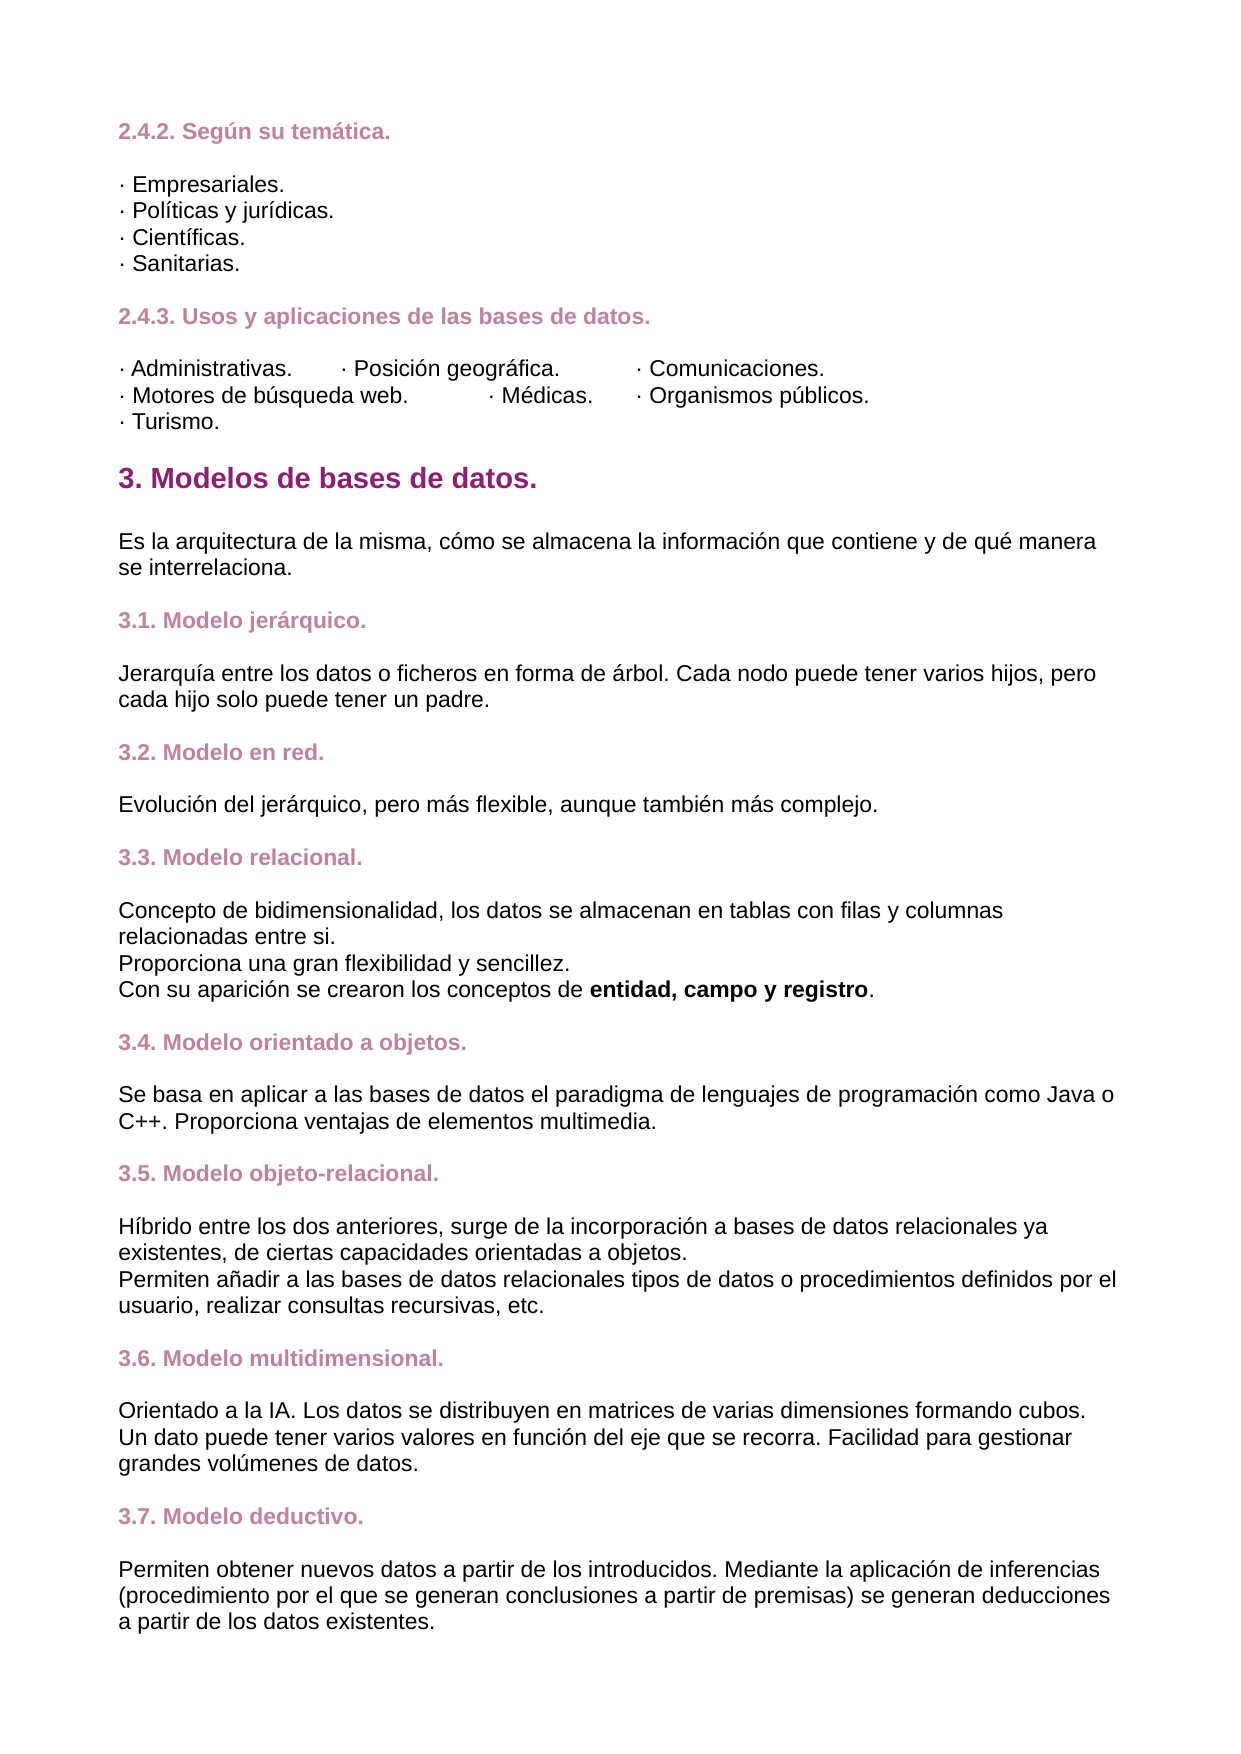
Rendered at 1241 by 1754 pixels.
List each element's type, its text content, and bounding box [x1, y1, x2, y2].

text Jerarquía entre los datos o ficheros en forma de árbol. Cada nodo puede tener varios hijos, pero cada hijo solo puede tener un padre. [118, 659, 1122, 712]
text Es la arquitectura de la misma, cómo se almacena la información que contiene y de qué manera se interrelaciona. [118, 528, 1122, 581]
text Orientado a la IA. Los datos se distribuyen en matrices de varias dimensiones formando cubos. [118, 1397, 1122, 1424]
text · Administrativas. · Posición geográfica. · Comunicaciones. [118, 355, 1122, 382]
text 3.1. Modelo jerárquico. [118, 607, 1122, 633]
text · Políticas y jurídicas. [118, 197, 1122, 223]
text Híbrido entre los dos anteriores, surge de la incorporación a bases de datos relacionales ya existentes, de ciertas capacidades orientadas a objetos. [118, 1213, 1122, 1266]
text 3.6. Modelo multidimensional. [118, 1345, 1122, 1371]
text 3.3. Modelo relacional. [118, 844, 1122, 870]
text Evolución del jerárquico, pero más flexible, aunque también más complejo. [118, 791, 1122, 818]
text · Sanitarias. [118, 250, 1122, 276]
text 2.4.3. Usos y aplicaciones de las bases de datos. [118, 303, 1122, 329]
text Con su aparición se crearon los conceptos de entidad, campo y registro. [118, 976, 1122, 1002]
text Proporciona una gran flexibilidad y sencillez. [118, 949, 1122, 976]
text 3.5. Modelo objeto-relacional. [118, 1160, 1122, 1187]
text · Turismo. [118, 408, 1122, 434]
text · Empresariales. [118, 171, 1122, 197]
text Permiten obtener nuevos datos a partir de los introducidos. Mediante la aplicación de inferencias (procedimiento por el que se generan conclusiones a partir de premisas) se generan deducciones a partir de los datos existentes. [118, 1556, 1122, 1635]
text 3.4. Modelo orientado a objetos. [118, 1028, 1122, 1055]
text Permiten añadir a las bases de datos relacionales tipos de datos o procedimientos definidos por el usuario, realizar consultas recursivas, etc. [118, 1266, 1122, 1318]
text Se basa en aplicar a las bases de datos el paradigma de lenguajes de programación como Java o C++. Proporciona ventajas de elementos multimedia. [118, 1081, 1122, 1134]
text Concepto de bidimensionalidad, los datos se almacenan en tablas con filas y columnas relacionadas entre si. [118, 897, 1122, 949]
text 3. Modelos de bases de datos. [118, 461, 1122, 494]
text · Científicas. [118, 223, 1122, 250]
text Un dato puede tener varios valores en función del eje que se recorra. Facilidad para gestionar grandes volúmenes de datos. [118, 1424, 1122, 1477]
text · Motores de búsqueda web. · Médicas. · Organismos públicos. [118, 382, 1122, 408]
text 3.7. Modelo deductivo. [118, 1503, 1122, 1529]
text 2.4.2. Según su temática. [118, 118, 1122, 144]
text 3.2. Modelo en red. [118, 739, 1122, 765]
